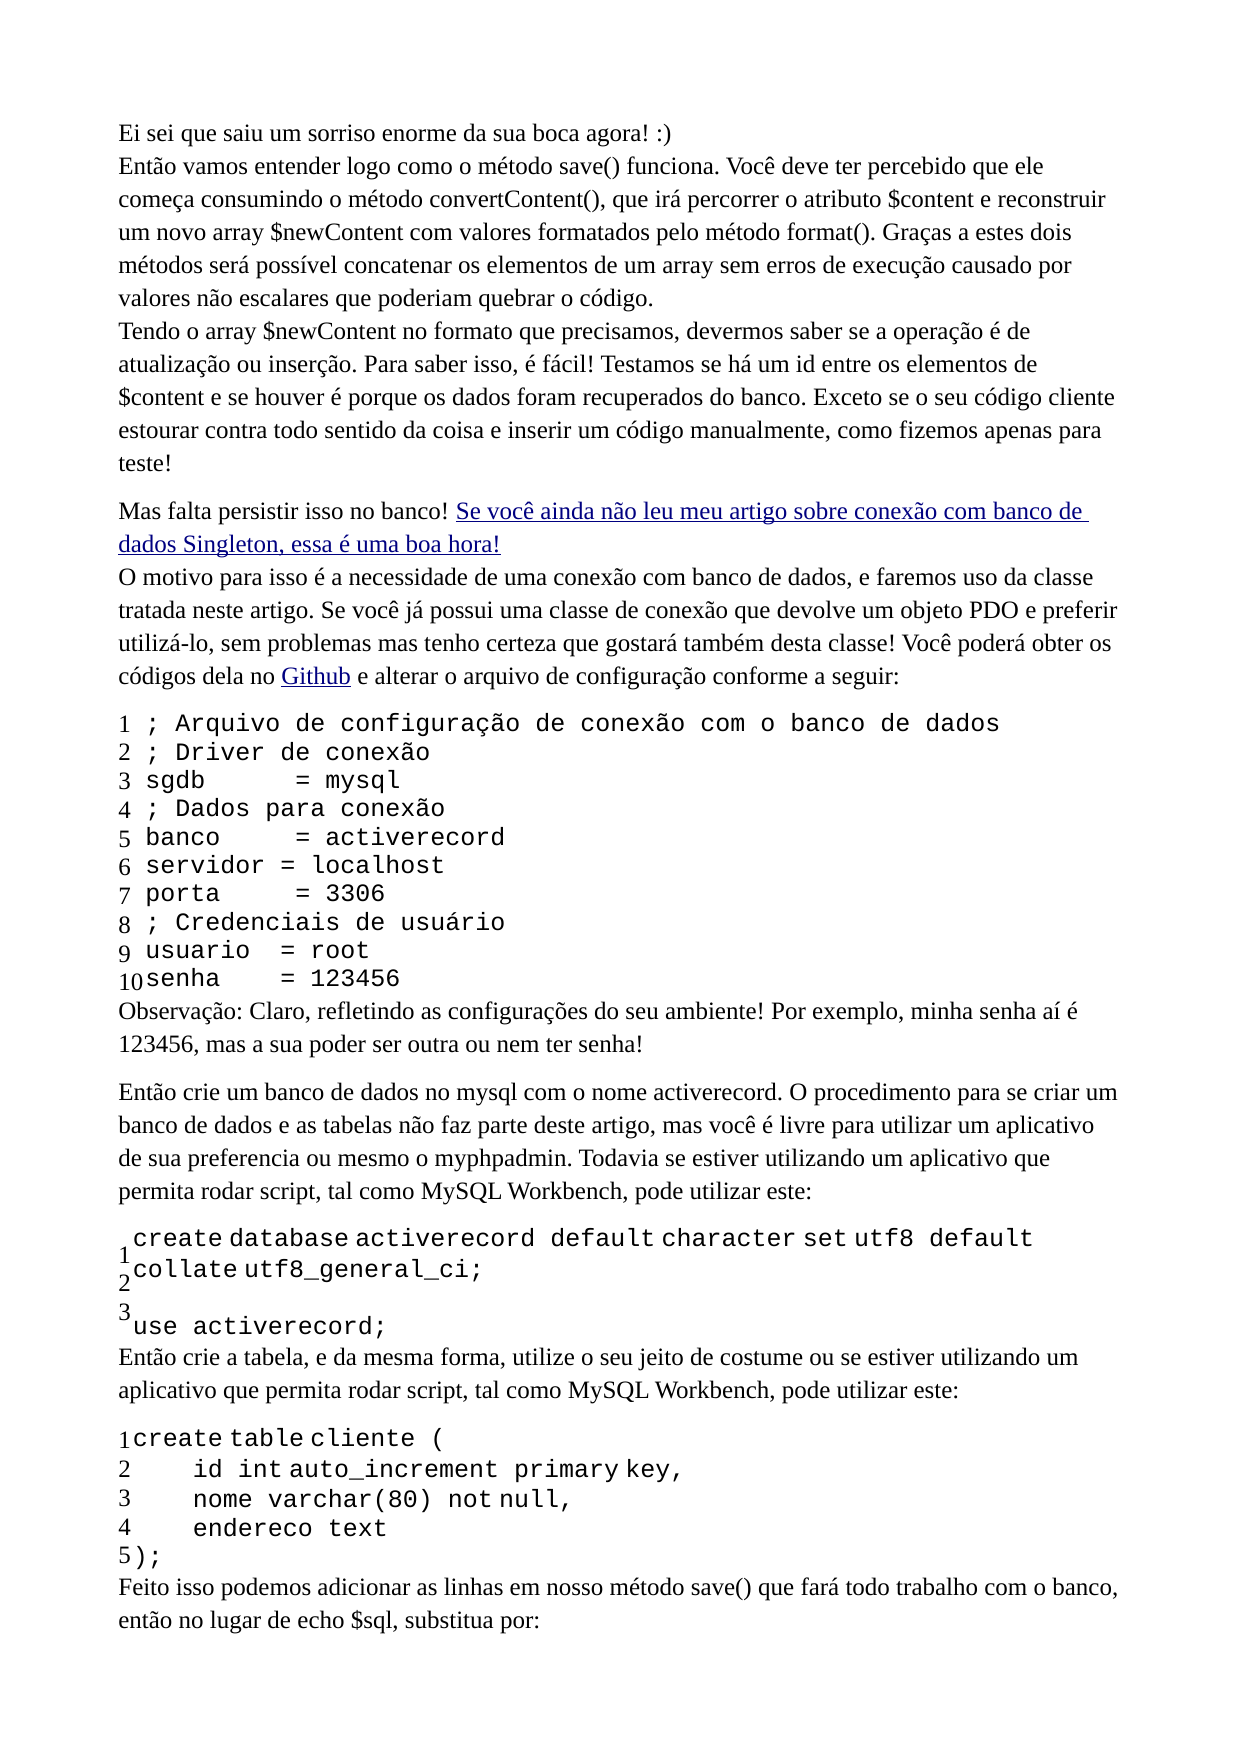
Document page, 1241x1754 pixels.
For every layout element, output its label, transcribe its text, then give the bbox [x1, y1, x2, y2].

table_header 1 2 3 4 5 [118, 1423, 133, 1572]
table_header 1 2 3 4 5 6 7 8 9 10 [118, 709, 145, 996]
table_header ; Arquivo de configuração de conexão com o banco de dados ; Driver de conexão sgdb = mysql ; Dados para conexão banco = activerecord servidor = localhost porta = 3306 ; Credenciais de usuário usuario = root senha = 123456 [145, 709, 1014, 996]
table_header 1 2 3 [118, 1224, 133, 1342]
table_header create database activerecord default character set utf8 default collate utf8_general_ci; use activerecord; [133, 1224, 1122, 1342]
text Mas falta persistir isso no banco! Se você ainda não leu meu artigo sobre conexão com banco de dados Singleton, essa é uma boa hora! O motivo para isso é a necessidade de uma conexão com banco de dados, e faremos uso da classe tratada neste artigo. Se você já possui uma classe de conexão que devolve um objeto PDO e preferir utilizá-lo, sem problemas mas tenho certeza que gostará também desta classe! Você poderá obter os códigos dela no Github e alterar o arquivo de configuração conforme a seguir: [118, 496, 1122, 690]
text Ei sei que saiu um sorriso enorme da sua boca agora! :) Então vamos entender logo como o método save() funciona. Você deve ter percebido que ele começa consumindo o método convertContent(), que irá percorrer o atributo $content e reconstruir um novo array $newContent com valores formatados pelo método format(). Graças a estes dois métodos será possível concatenar os elementos de um array sem erros de execução causado por valores não escalares que poderiam quebrar o código. Tendo o array $newContent no formato que precisamos, devermos saber se a operação é de atualização ou inserção. Para saber isso, é fácil! Testamos se há um id entre os elementos de $content e se houver é porque os dados foram recuperados do banco. Exceto se o seu código cliente estourar contra todo sentido da coisa e inserir um código manualmente, como fizemos apenas para teste! [118, 118, 1122, 477]
text Feito isso podemos adicionar as linhas em nosso método save() que fará todo trabalho com o banco, então no lugar de echo $sql, substitua por: [118, 1572, 1122, 1634]
text Observação: Claro, refletindo as configurações do seu ambiente! Por exemplo, minha senha aí é 123456, mas a sua poder ser outra ou nem ter senha! [118, 996, 1122, 1058]
text Então crie a tabela, e da mesma forma, utilize o seu jeito de costume ou se estiver utilizando um aplicativo que permita rodar script, tal como MySQL Workbench, pode utilizar este: [118, 1342, 1122, 1404]
text Então crie um banco de dados no mysql com o nome activerecord. O procedimento para se criar um banco de dados e as tabelas não faz parte deste artigo, mas você é livre para utilizar um aplicativo de sua preferencia ou mesmo o myphpadmin. Todavia se estiver utilizando um aplicativo que permita rodar script, tal como MySQL Workbench, pode utilizar este: [118, 1077, 1122, 1204]
table_header create table cliente ( id int auto_increment primary key, nome varchar(80) not null, endereco text ); [133, 1423, 696, 1572]
